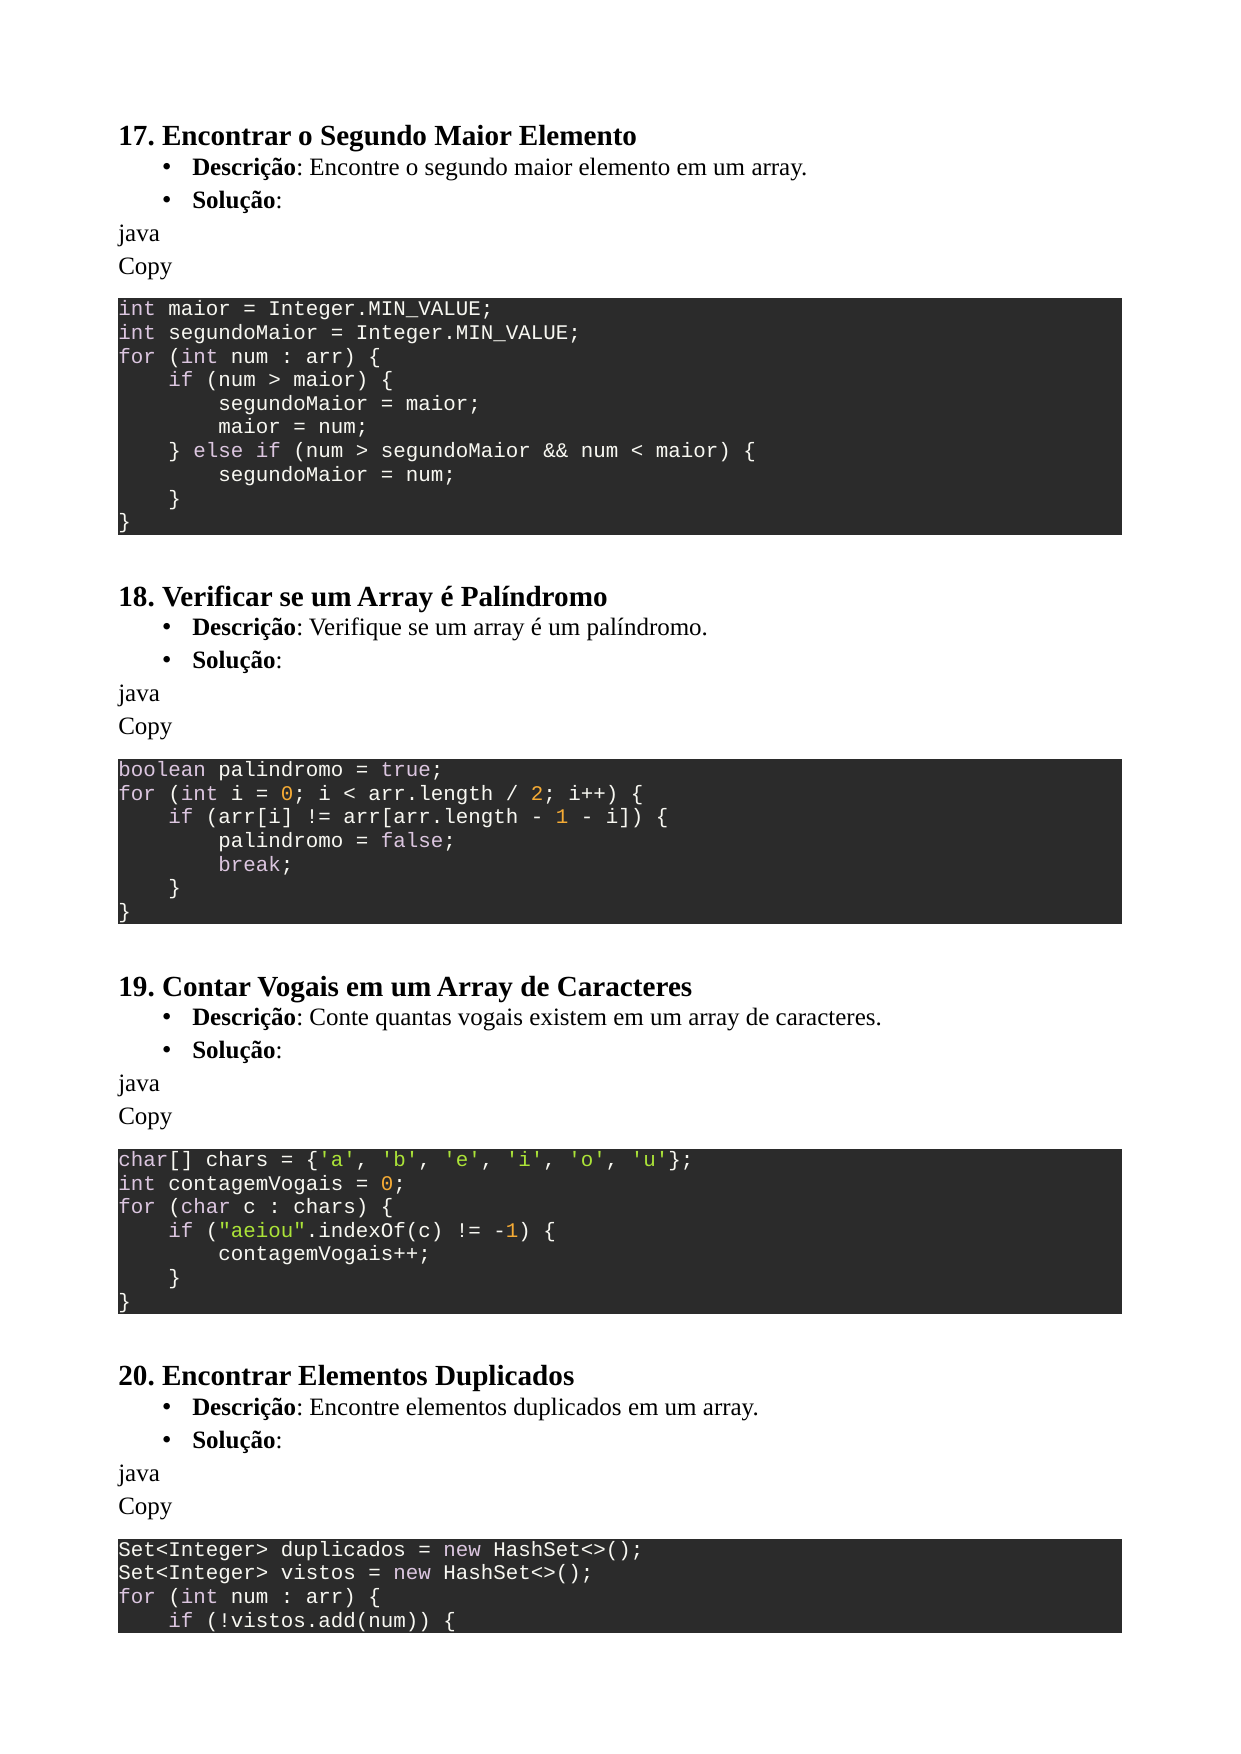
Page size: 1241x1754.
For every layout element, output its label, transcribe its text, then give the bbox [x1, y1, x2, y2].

text boolean palindromo = true; [118, 759, 1122, 783]
text int segundoMaior = Integer.MIN_VALUE; [118, 322, 1122, 346]
text Copy [118, 1491, 1122, 1520]
list Solução: [162, 1425, 1122, 1454]
text palindromo = false; [118, 830, 1122, 854]
subtitle 18. Verificar se um Array é Palíndromo [118, 579, 1122, 612]
text java [118, 1458, 1122, 1487]
text } [118, 1291, 1122, 1314]
text java [118, 218, 1122, 246]
text } [118, 901, 1122, 924]
text for (char c : chars) { [118, 1196, 1122, 1220]
text Set<Integer> duplicados = new HashSet<>(); [118, 1539, 1122, 1562]
list Descrição: Conte quantas vogais existem em um array de caracteres. [162, 1002, 1122, 1031]
subtitle 20. Encontrar Elementos Duplicados [118, 1358, 1122, 1392]
text segundoMaior = maior; [118, 393, 1122, 417]
list Solução: [162, 645, 1122, 674]
text Copy [118, 1101, 1122, 1130]
text if (num > maior) { [118, 369, 1122, 393]
text java [118, 678, 1122, 707]
text } [118, 511, 1122, 535]
text for (int num : arr) { [118, 1586, 1122, 1609]
text if ("aeiou".indexOf(c) != -1) { [118, 1220, 1122, 1243]
text } [118, 877, 1122, 901]
text Copy [118, 251, 1122, 279]
text contagemVogais++; [118, 1243, 1122, 1267]
list Solução: [162, 185, 1122, 213]
text for (int num : arr) { [118, 346, 1122, 369]
list Descrição: Encontre elementos duplicados em um array. [162, 1392, 1122, 1421]
text int contagemVogais = 0; [118, 1172, 1122, 1196]
text if (!vistos.add(num)) { [118, 1609, 1122, 1633]
text Copy [118, 711, 1122, 740]
text Set<Integer> vistos = new HashSet<>(); [118, 1562, 1122, 1586]
subtitle 17. Encontrar o Segundo Maior Elemento [118, 118, 1122, 152]
text maior = num; [118, 417, 1122, 440]
text break; [118, 854, 1122, 877]
text java [118, 1068, 1122, 1097]
list Solução: [162, 1035, 1122, 1064]
text segundoMaior = num; [118, 464, 1122, 487]
text char[] chars = {'a', 'b', 'e', 'i', 'o', 'u'}; [118, 1149, 1122, 1172]
text } [118, 1267, 1122, 1291]
text int maior = Integer.MIN_VALUE; [118, 298, 1122, 322]
text if (arr[i] != arr[arr.length - 1 - i]) { [118, 806, 1122, 830]
text for (int i = 0; i < arr.length / 2; i++) { [118, 783, 1122, 806]
list Descrição: Encontre o segundo maior elemento em um array. [162, 152, 1122, 180]
text } else if (num > segundoMaior && num < maior) { [118, 440, 1122, 464]
subtitle 19. Contar Vogais em um Array de Caracteres [118, 969, 1122, 1002]
text } [118, 487, 1122, 511]
list Descrição: Verifique se um array é um palíndromo. [162, 612, 1122, 641]
